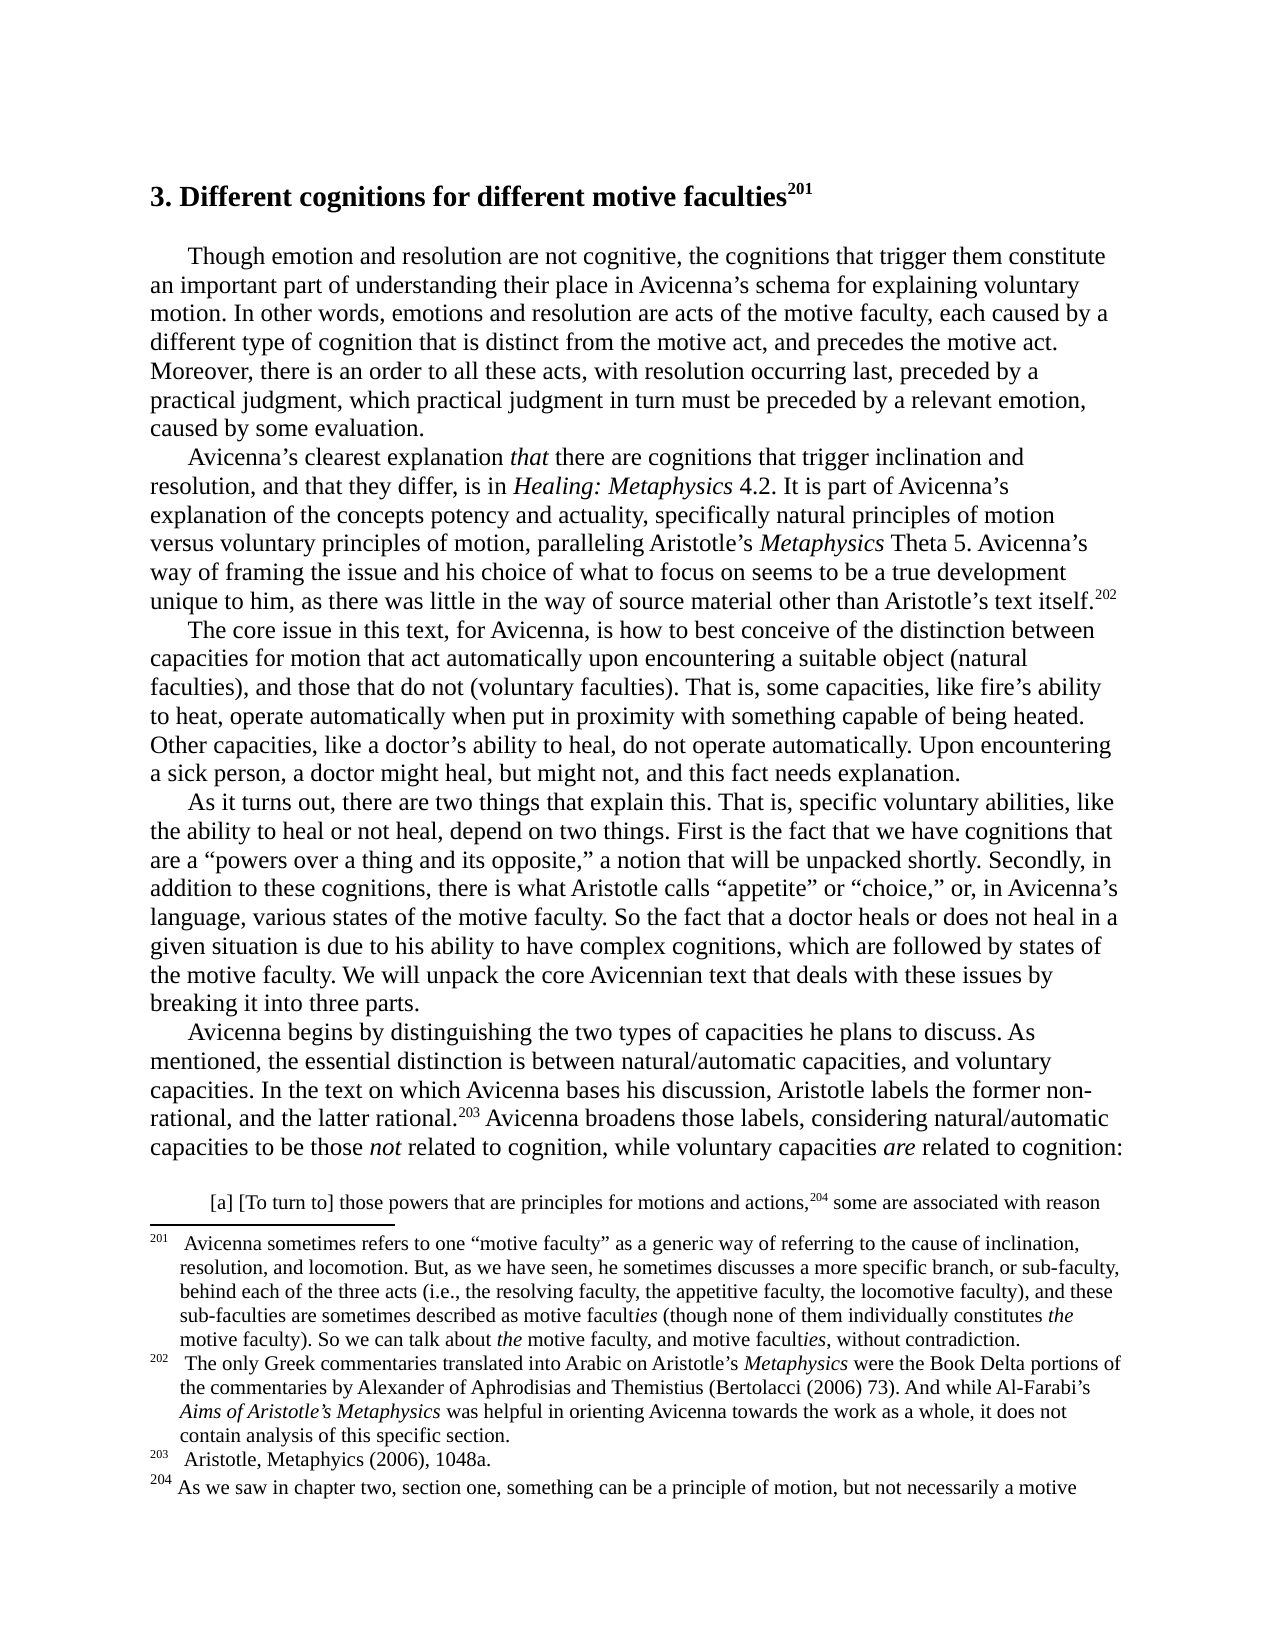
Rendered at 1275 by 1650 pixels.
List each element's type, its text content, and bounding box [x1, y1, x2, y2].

text [a] [To turn to] those powers that are principles for motions and actions, some are associated with reason [210, 1190, 1125, 1214]
text Avicenna sometimes refers to one “motive faculty” as a generic way of referring to the cause of inclination, resolution, and locomotion. But, as we have seen, he sometimes discusses a more specific branch, or sub-faculty, behind each of the three acts (i.e., the resolving faculty, the appetitive faculty, the locomotive faculty), and these sub-faculties are sometimes described as motive faculties (though none of them individually constitutes the motive faculty). So we can talk about the motive faculty, and motive faculties, without contradiction. [150, 1231, 1125, 1351]
text Aristotle, Metaphyics (2006), 1048a. [150, 1447, 1125, 1471]
text The core issue in this text, for Avicenna, is how to best conceive of the distinction between capacities for motion that act automatically upon encountering a suitable object (natural faculties), and those that do not (voluntary faculties). That is, some capacities, like fire’s ability to heat, operate automatically when put in proximity with something capable of being heated. Other capacities, like a doctor’s ability to heal, do not operate automatically. Upon encountering a sick person, a doctor might heal, but might not, and this fact needs explanation. [150, 615, 1125, 787]
text As it turns out, there are two things that explain this. That is, specific voluntary abilities, like the ability to heal or not heal, depend on two things. First is the fact that we have cognitions that are a “powers over a thing and its opposite,” a notion that will be unpacked shortly. Secondly, in addition to these cognitions, there is what Aristotle calls “appetite” or “choice,” or, in Avicenna’s language, various states of the motive faculty. So the fact that a doctor heals or does not heal in a given situation is due to his ability to have complex cognitions, which are followed by states of the motive faculty. We will unpack the core Avicennian text that deals with these issues by breaking it into three parts. [150, 787, 1125, 1017]
text Though emotion and resolution are not cognitive, the cognitions that trigger them constitute an important part of understanding their place in Avicenna’s schema for explaining voluntary motion. In other words, emotions and resolution are acts of the motive faculty, each caused by a different type of cognition that is distinct from the motive act, and precedes the motive act. Moreover, there is an order to all these acts, with resolution occurring last, preceded by a practical judgment, which practical judgment in turn must be preceded by a relevant emotion, caused by some evaluation. [150, 241, 1125, 442]
text Avicenna begins by distinguishing the two types of capacities he plans to discuss. As mentioned, the essential distinction is between natural/automatic capacities, and voluntary capacities. In the text on which Avicenna bases his discussion, Aristotle labels the former non-rational, and the latter rational. Avicenna broadens those labels, considering natural/automatic capacities to be those not related to cognition, while voluntary capacities are related to cognition: [150, 1017, 1125, 1161]
text The only Greek commentaries translated into Arabic on Aristotle’s Metaphysics were the Book Delta portions of the commentaries by Alexander of Aphrodisias and Themistius (Bertolacci (2006) 73). And while Al-Farabi’s Aims of Aristotle’s Metaphysics was helpful in orienting Avicenna towards the work as a whole, it does not contain analysis of this specific section. [150, 1351, 1125, 1447]
text Avicenna’s clearest explanation that there are cognitions that trigger inclination and resolution, and that they differ, is in Healing: Metaphysics 4.2. It is part of Avicenna’s explanation of the concepts potency and actuality, specifically natural principles of motion versus voluntary principles of motion, paralleling Aristotle’s Metaphysics Theta 5. Avicenna’s way of framing the issue and his choice of what to focus on seems to be a true development unique to him, as there was little in the way of source material other than Aristotle’s text itself. [150, 442, 1125, 615]
subtitle 3. Different cognitions for different motive faculties [150, 179, 1125, 212]
text As we saw in chapter two, section one, something can be a principle of motion, but not necessarily a motive [150, 1471, 1125, 1500]
